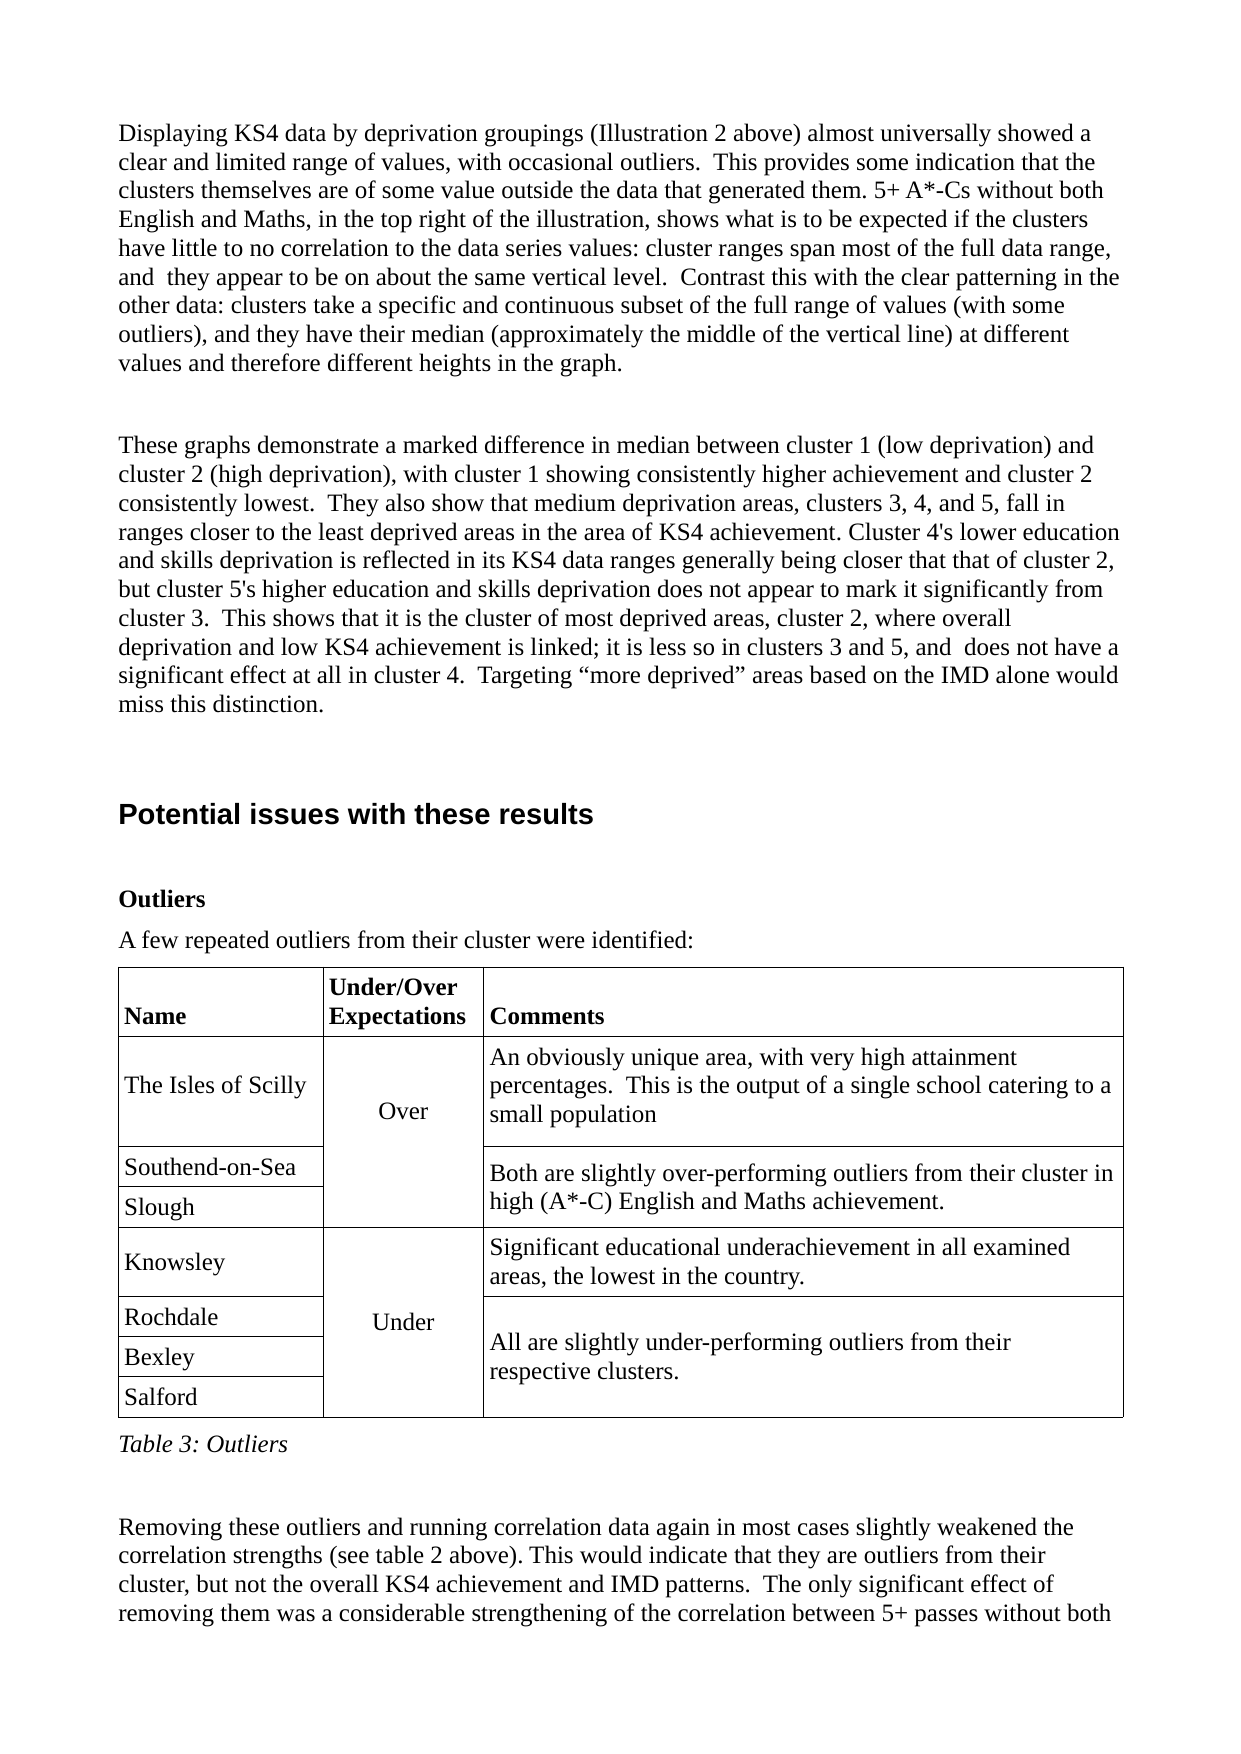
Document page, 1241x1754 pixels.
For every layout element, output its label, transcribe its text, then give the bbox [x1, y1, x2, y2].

table_cell Both are slightly over-performing outliers from their cluster in high (A*-C) English and Maths achievement. [484, 1147, 1123, 1227]
table_cell Knowsley [119, 1228, 323, 1296]
text Displaying KS4 data by deprivation groupings (Illustration 2 above) almost universally showed a clear and limited range of values, with occasional outliers. This provides some indication that the clusters themselves are of some value outside the data that generated them. 5+ A*-Cs without both English and Maths, in the top right of the illustration, shows what is to be expected if the clusters have little to no correlation to the data series values: cluster ranges span most of the full data range, and they appear to be on about the same vertical level. Contrast this with the clear patterning in the other data: clusters take a specific and continuous subset of the full range of values (with some outliers), and they have their median (approximately the middle of the vertical line) at different values and therefore different heights in the graph. [118, 118, 1122, 377]
table_header Under/Over Expectations [324, 968, 483, 1036]
text A few repeated outliers from their cluster were identified: [118, 925, 1122, 954]
table_cell An obviously unique area, with very high attainment percentages. This is the output of a single school catering to a small population [484, 1037, 1123, 1146]
table_cell Under [324, 1228, 483, 1417]
table_cell Salford [119, 1377, 323, 1417]
text These graphs demonstrate a marked difference in median between cluster 1 (low deprivation) and cluster 2 (high deprivation), with cluster 1 showing consistently higher achievement and cluster 2 consistently lowest. They also show that medium deprivation areas, clusters 3, 4, and 5, fall in ranges closer to the least deprived areas in the area of KS4 achievement. Cluster 4's lower education and skills deprivation is reflected in its KS4 data ranges generally being closer that that of cluster 2, but cluster 5's higher education and skills deprivation does not appear to mark it significantly from cluster 3. This shows that it is the cluster of most deprived areas, cluster 2, where overall deprivation and low KS4 achievement is linked; it is less so in clusters 3 and 5, and does not have a significant effect at all in cluster 4. Targeting “more deprived” areas based on the IMD alone would miss this distinction. [118, 431, 1122, 718]
subtitle Potential issues with these results [118, 797, 1122, 830]
text Removing these outliers and running correlation data again in most cases slightly weakened the correlation strengths (see table 2 above). This would indicate that they are outliers from their cluster, but not the overall KS4 achievement and IMD patterns. The only significant effect of removing them was a considerable strengthening of the correlation between 5+ passes without both [118, 1512, 1122, 1627]
table_cell Significant educational underachievement in all examined areas, the lowest in the country. [484, 1228, 1123, 1296]
table_header Name [119, 968, 323, 1036]
table_header Comments [484, 968, 1123, 1036]
table_cell All are slightly under-performing outliers from their respective clusters. [484, 1297, 1123, 1417]
table_cell Bexley [119, 1337, 323, 1376]
text Outliers [118, 884, 1122, 913]
table_cell The Isles of Scilly [119, 1037, 323, 1146]
text Table 3: Outliers [118, 1429, 1122, 1458]
table_cell Over [324, 1037, 483, 1227]
table_cell Rochdale [119, 1297, 323, 1336]
table_cell Slough [119, 1187, 323, 1227]
table_cell Southend-on-Sea [119, 1147, 323, 1186]
